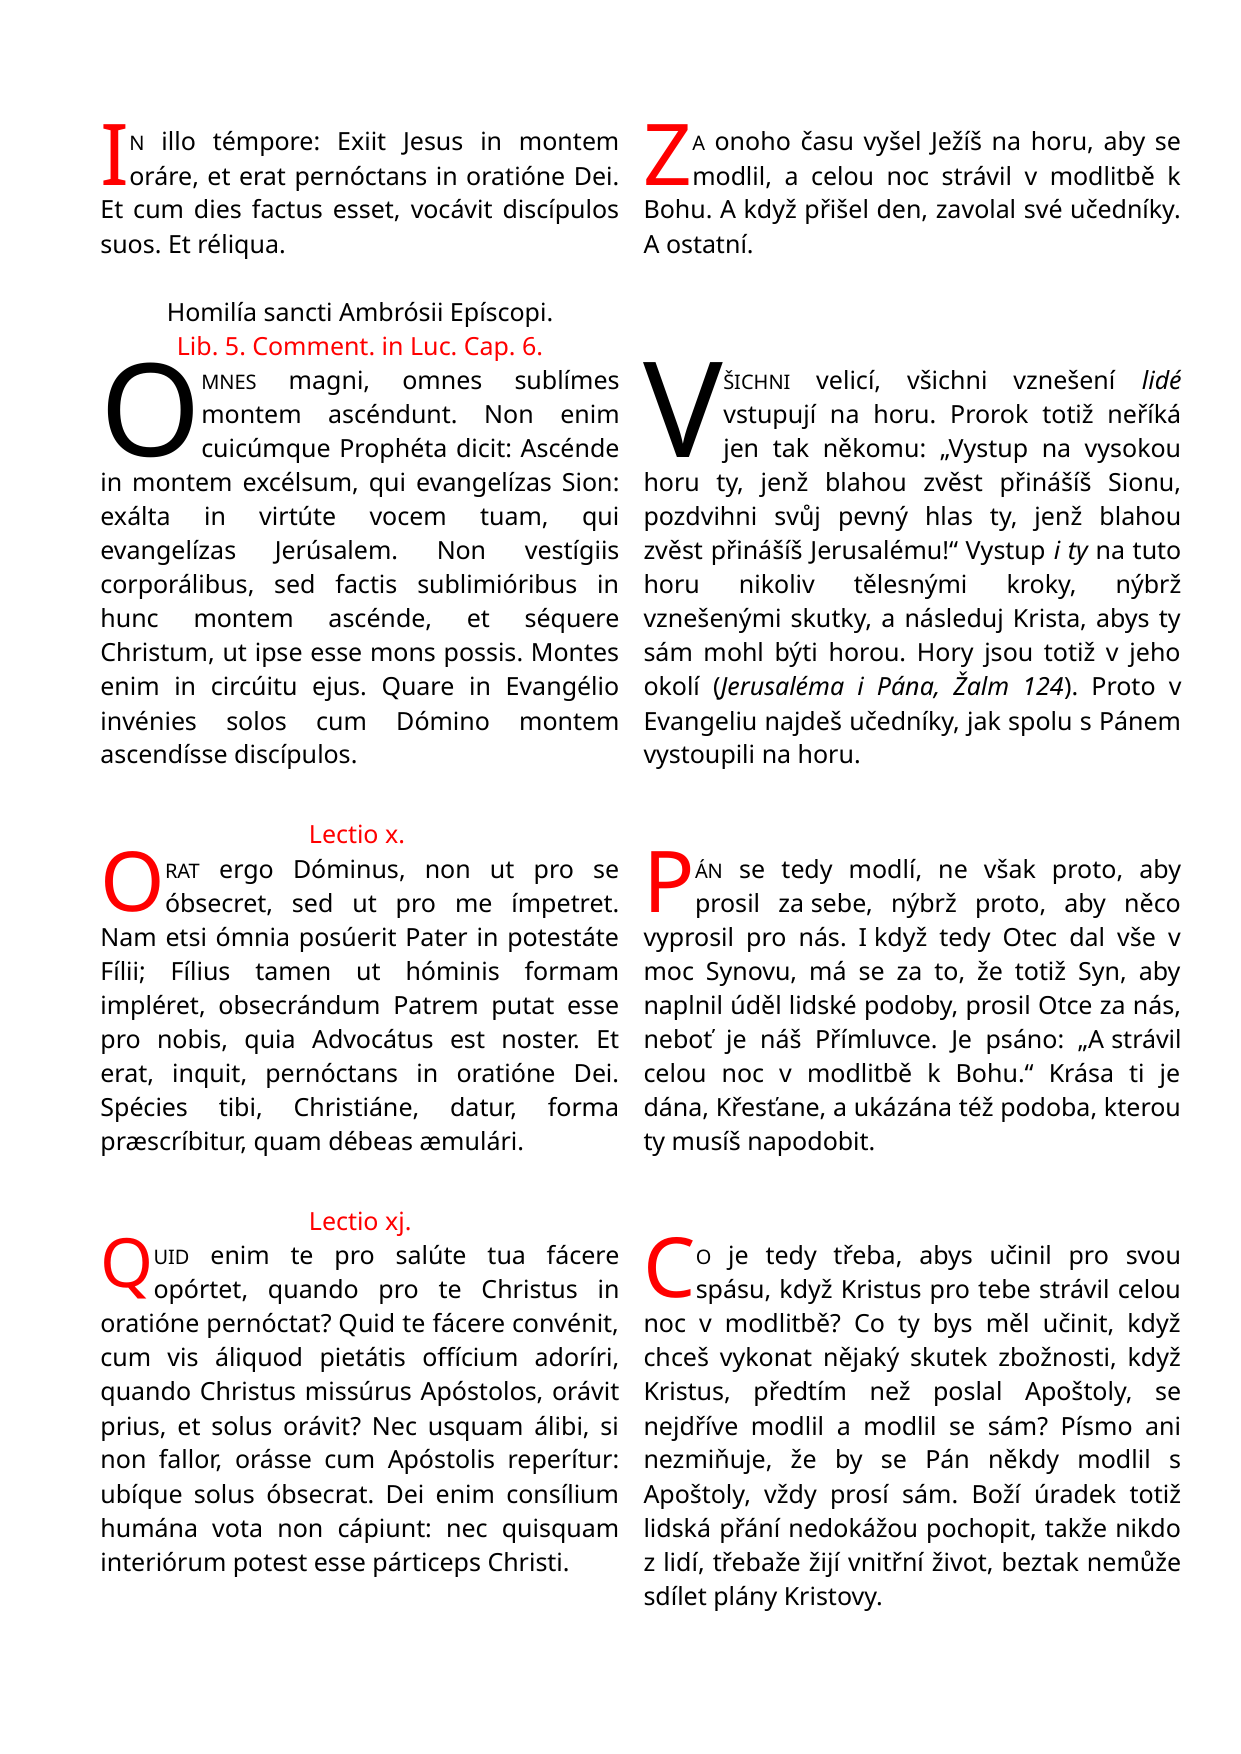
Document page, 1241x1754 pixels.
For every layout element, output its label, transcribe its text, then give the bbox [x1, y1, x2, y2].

table_cell Za onoho času vyšel Ježíš na horu, aby se modlil, a celou noc strávil v modlitbě k Bohu. A když přišel den, zavolal své učedníky. A ostatní. Všichni velicí, všichni vznešení lidé vstupují na horu. Prorok totiž neříká jen tak někomu: „Vystup na vysokou horu ty, jenž blahou zvěst přinášíš Sionu, pozdvihni svůj pevný hlas ty, jenž blahou zvěst přinášíš Jerusalému!“ Vystup i ty na tuto horu nikoliv tělesnými kroky, nýbrž vznešenými skutky, a následuj Krista, abys ty sám mohl býti horou. Hory jsou totiž v jeho okolí (Jerusaléma i Pána, Žalm 124). Proto v Evangeliu najdeš učedníky, jak spolu s Pánem vystoupili na horu. [631, 118, 1193, 811]
table_cell Lectio x. Orat ergo Dóminus, non ut pro se óbsecret, sed ut pro me ímpetret. Nam etsi ómnia posúerit Pater in potestáte Fílii; Fílius tamen ut hóminis formam impléret, obsecrándum Patrem putat esse pro nobis, quia Advocátus est noster. Et erat, inquit, pernóctans in oratióne Dei. Spécies tibi, Christiáne, datur, forma præscríbitur, quam débeas æmulári. [89, 811, 631, 1198]
table_cell Pán se tedy modlí, ne však proto, aby prosil za sebe, nýbrž proto, aby něco vyprosil pro nás. I když tedy Otec dal vše v moc Synovu, má se za to, že totiž Syn, aby naplnil úděl lidské podoby, prosil Otce za nás, neboť je náš Přímluvce. Je psáno: „A strávil celou noc v modlitbě k Bohu.“ Krása ti je dána, Křesťane, a ukázána též podoba, kterou ty musíš napodobit. [631, 811, 1193, 1198]
table_cell In III. Nocturno Léctio sancti Evangélii secúndum Lucam. Lectio ix. Cap. 6. In illo témpore: Exiit Jesus in montem oráre, et erat pernóctans in oratióne Dei. Et cum dies factus esset, vocávit discípulos suos. Et réliqua. Homilía sancti Ambrósii Epíscopi. Lib. 5. Comment. in Luc. Cap. 6. Omnes magni, omnes sublímes montem ascéndunt. Non enim cuicúmque Prophéta dicit: Ascénde in montem excélsum, qui evangelízas Sion: exálta in virtúte vocem tuam, qui evangelízas Jerúsalem. Non vestígiis corporálibus, sed factis sublimióribus in hunc montem ascénde, et séquere Christum, ut ipse esse mons possis. Montes enim in circúitu ejus. Quare in Evangélio invénies solos cum Dómino montem ascendísse discípulos. [89, 118, 631, 811]
table_cell Co je tedy třeba, abys učinil pro svou spásu, když Kristus pro tebe strávil celou noc v modlitbě? Co ty bys měl učinit, když chceš vykonat nějaký skutek zbožnosti, když Kristus, předtím než poslal Apoštoly, se nejdříve modlil a modlil se sám? Písmo ani nezmiňuje, že by se Pán někdy modlil s Apoštoly, vždy prosí sám. Boží úradek totiž lidská přání nedokážou pochopit, takže nikdo z lidí, třebaže žijí vnitřní život, beztak nemůže sdílet plány Kristovy. [631, 1198, 1193, 1618]
table_cell Lectio xj. Quid enim te pro salúte tua fácere opórtet, quando pro te Christus in oratióne pernóctat? Quid te fácere convénit, cum vis áliquod pietátis offícium adoríri, quando Christus missúrus Apóstolos, orávit prius, et solus orávit? Nec usquam álibi, si non fallor, orásse cum Apóstolis reperítur: ubíque solus óbsecrat. Dei enim consílium humána vota non cápiunt: nec quisquam interiórum potest esse párticeps Christi. [89, 1198, 631, 1618]
